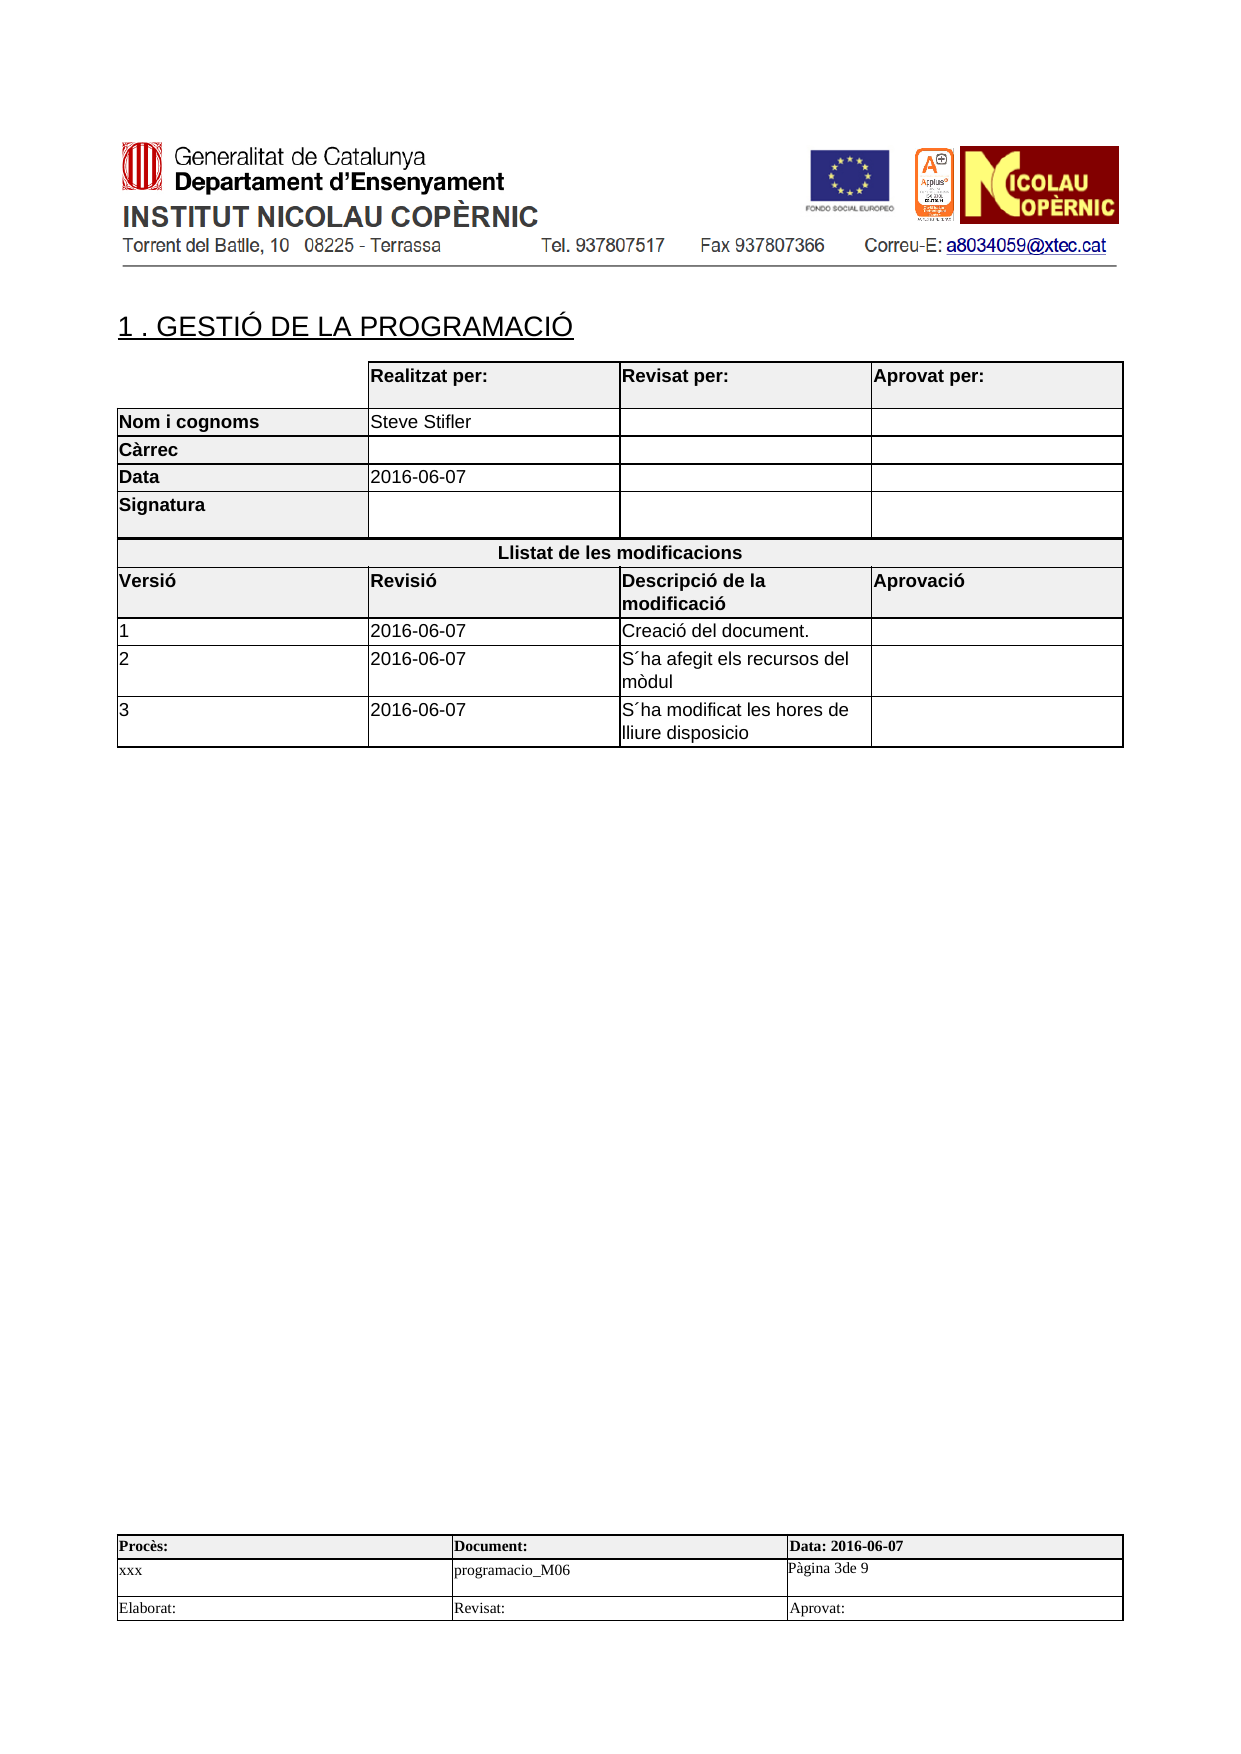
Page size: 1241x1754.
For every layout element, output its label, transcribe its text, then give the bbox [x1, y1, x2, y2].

table_header Aprovat per: [872, 363, 1122, 408]
table_cell Nom i cognoms [118, 409, 368, 435]
table_cell Signatura [118, 492, 368, 537]
table_cell S´ha afegit els recursos del mòdul [621, 646, 871, 696]
table_cell [872, 409, 1122, 435]
table_cell [369, 437, 619, 463]
table_cell 2016-06-07 [369, 465, 619, 491]
table_cell S´ha modificat les hores de lliure disposicio [621, 697, 871, 746]
table_cell [872, 619, 1122, 645]
table_cell [621, 465, 871, 491]
table_cell Càrrec [118, 437, 368, 463]
table_cell [621, 492, 871, 537]
table_cell Creació del document. [621, 619, 871, 645]
table_header Revisat per: [621, 363, 871, 408]
text 1 . GESTIÓ DE LA PROGRAMACIÓ [117, 310, 1123, 342]
table_cell 2016-06-07 [369, 619, 619, 645]
table_cell 1 [118, 619, 368, 645]
table_cell [369, 492, 619, 537]
table_cell [872, 492, 1122, 537]
table_cell [872, 437, 1122, 463]
table_cell [872, 465, 1122, 491]
table_cell [872, 646, 1122, 696]
table_header Llistat de les modificacions [118, 540, 1122, 566]
table_cell Revisió [369, 568, 619, 617]
table_cell 2 [118, 646, 368, 696]
table_header [117, 361, 368, 408]
table_cell Versió [118, 568, 368, 617]
table_header Realitzat per: [369, 363, 619, 408]
table_cell [872, 697, 1122, 746]
table_cell 3 [118, 697, 368, 746]
table_cell Descripció de la modificació [621, 568, 871, 617]
table_cell Data [118, 465, 368, 491]
table_cell 2016-06-07 [369, 697, 619, 746]
table_cell Aprovació [872, 568, 1122, 617]
table_cell [621, 437, 871, 463]
table_cell 2016-06-07 [369, 646, 619, 696]
table_cell [621, 409, 871, 435]
table_cell Steve Stifler [369, 409, 619, 435]
